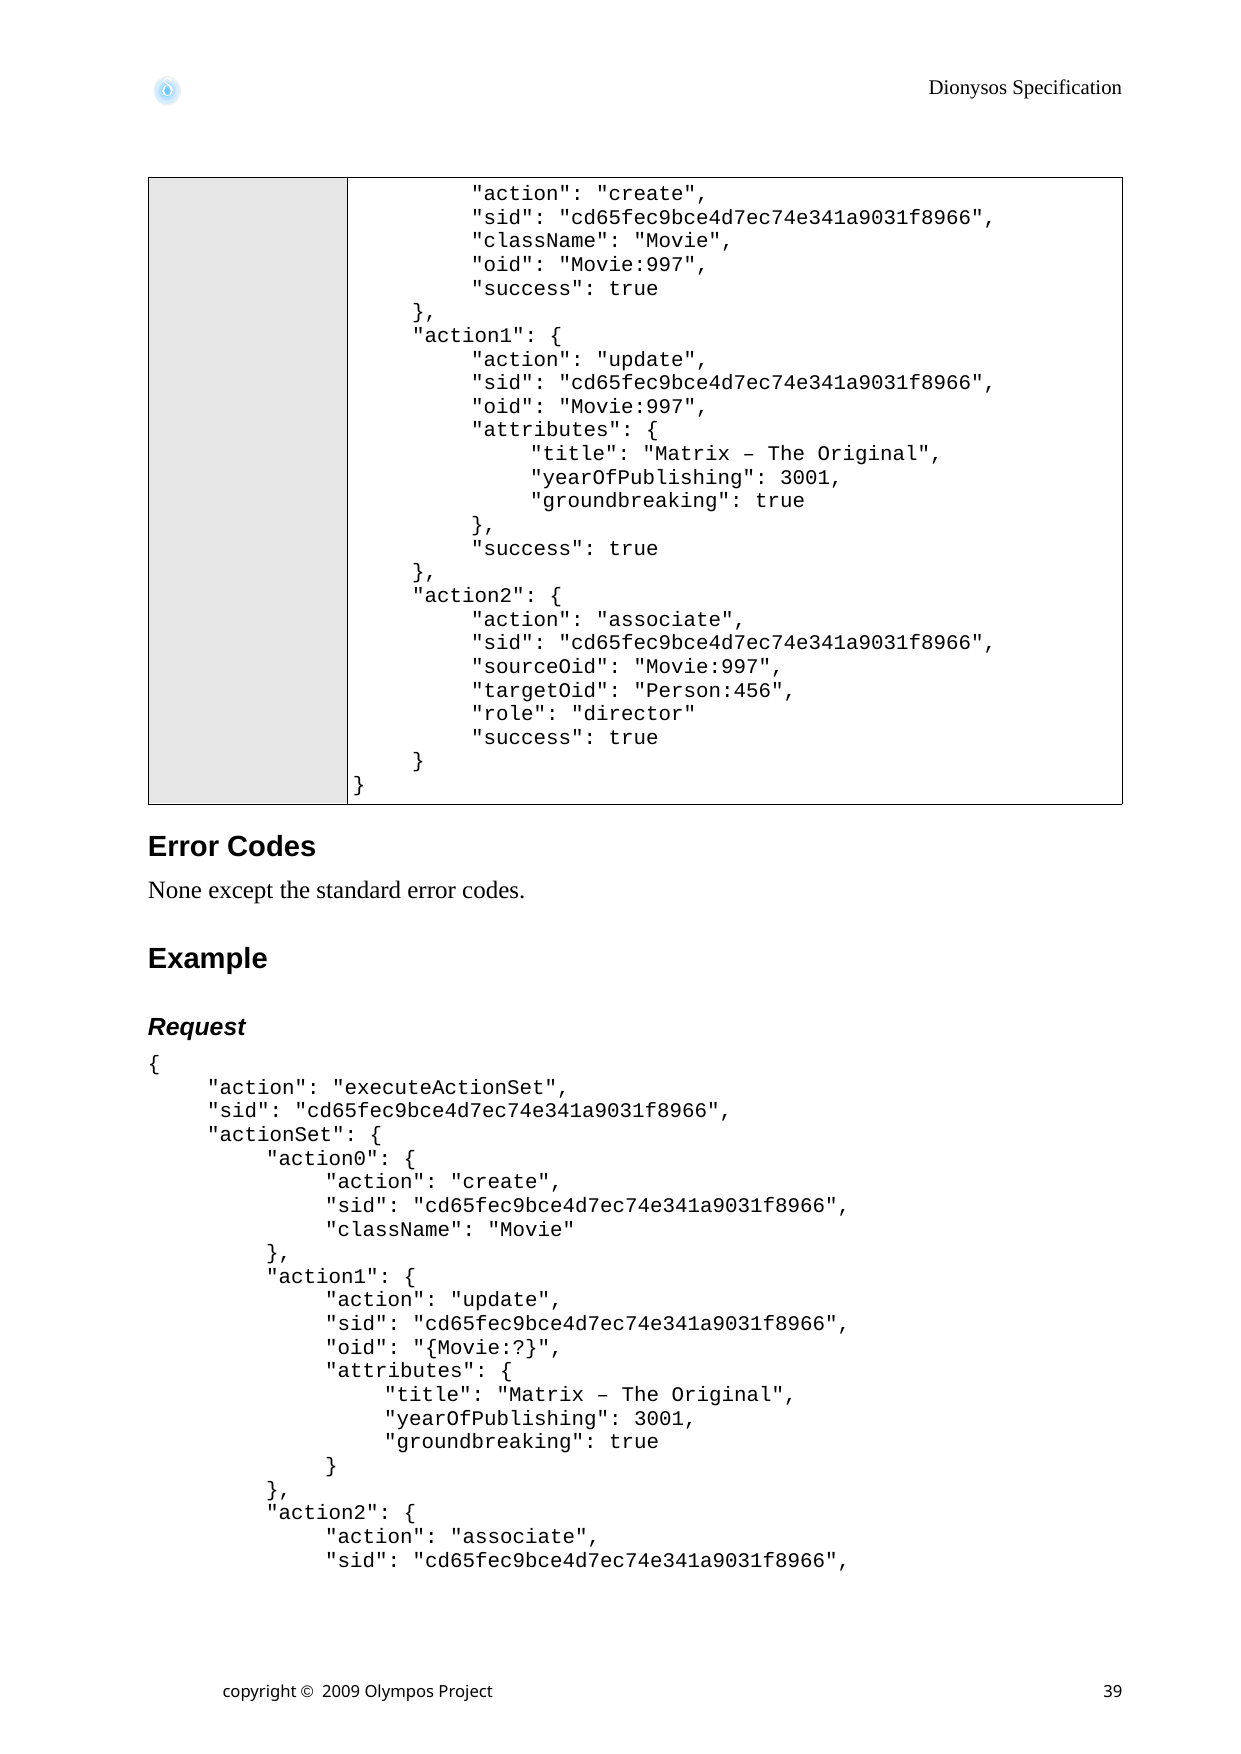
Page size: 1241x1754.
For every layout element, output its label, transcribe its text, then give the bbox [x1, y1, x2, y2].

text Example [148, 941, 1122, 974]
text "sid": "cd65fec9bce4d7ec74e341a9031f8966", [148, 1195, 1122, 1218]
text "sid": "cd65fec9bce4d7ec74e341a9031f8966", [148, 1313, 1122, 1337]
text "groundbreaking": true [148, 1431, 1122, 1455]
text "action0": { [148, 1148, 1122, 1171]
text Error Codes [148, 829, 1122, 862]
text "className": "Movie" [148, 1218, 1122, 1242]
text "yearOfPublishing": 3001, [148, 1408, 1122, 1431]
text } [148, 1455, 1122, 1479]
text { [148, 1053, 1122, 1077]
text "action1": { [148, 1266, 1122, 1289]
text }, [148, 1479, 1122, 1502]
text "action": "create", [148, 1171, 1122, 1195]
text "sid": "cd65fec9bce4d7ec74e341a9031f8966", [148, 1549, 1122, 1573]
text "action": "update", [148, 1289, 1122, 1313]
table_cell "action": "create", "sid": "cd65fec9bce4d7ec74e341a9031f8966", "className": "Movie", "oid": "Movie:997", "success": true }, "action1": { "action": "update", "sid": "cd65fec9bce4d7ec74e341a9031f8966", "oid": "Movie:997", "attributes": { "title": "Matrix – The Original", "yearOfPublishing": 3001, "groundbreaking": true }, "success": true }, "action2": { "action": "associate", "sid": "cd65fec9bce4d7ec74e341a9031f8966", "sourceOid": "Movie:997", "targetOid": "Person:456", "role": "director" "success": true } } [348, 178, 1122, 803]
text "oid": "{Movie:?}", [148, 1337, 1122, 1360]
text "attributes": { [148, 1360, 1122, 1384]
text "sid": "cd65fec9bce4d7ec74e341a9031f8966", [148, 1100, 1122, 1124]
table_cell [149, 178, 347, 803]
text "action": "executeActionSet", [148, 1077, 1122, 1100]
text "title": "Matrix – The Original", [148, 1384, 1122, 1408]
text "actionSet": { [148, 1124, 1122, 1148]
text "action": "associate", [148, 1526, 1122, 1549]
picture [152, 75, 184, 106]
text None except the standard error codes. [148, 875, 1122, 903]
text }, [148, 1242, 1122, 1266]
text "action2": { [148, 1502, 1122, 1526]
text Request [148, 1012, 1122, 1041]
